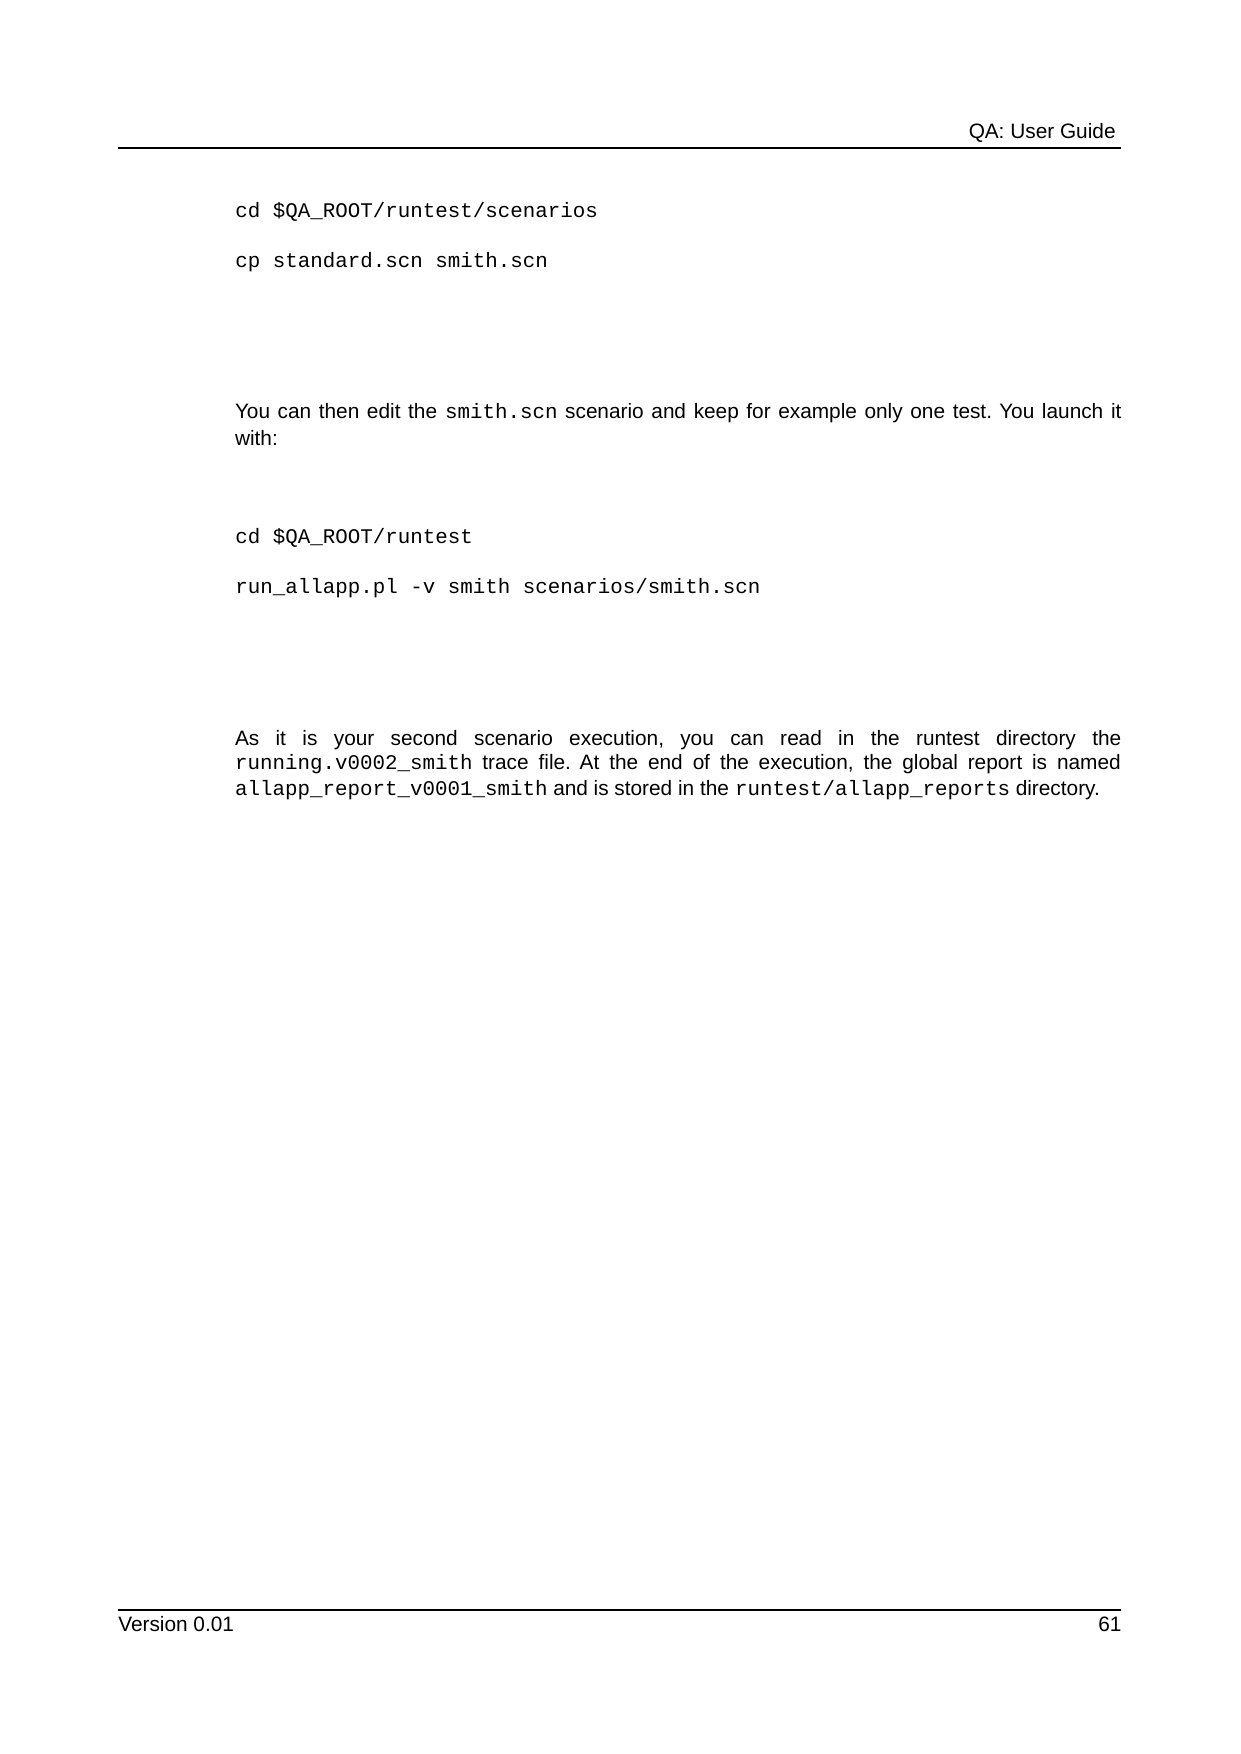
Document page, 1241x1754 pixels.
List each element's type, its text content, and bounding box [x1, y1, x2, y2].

text cp standard.scn smith.scn [235, 249, 1122, 274]
text You can then edit the smith.scn scenario and keep for example only one test. You launch it with: [235, 399, 1122, 450]
text cd $QA_ROOT/runtest/scenarios [235, 199, 1122, 224]
text run_allapp.pl -v smith scenarios/smith.scn [235, 575, 1122, 600]
text As it is your second scenario execution, you can read in the runtest directory the running.v0002_smith trace file. At the end of the execution, the global report is named allapp_report_v0001_smith and is stored in the runtest/allapp_reports directory. [235, 725, 1122, 801]
text cd $QA_ROOT/runtest [235, 525, 1122, 550]
